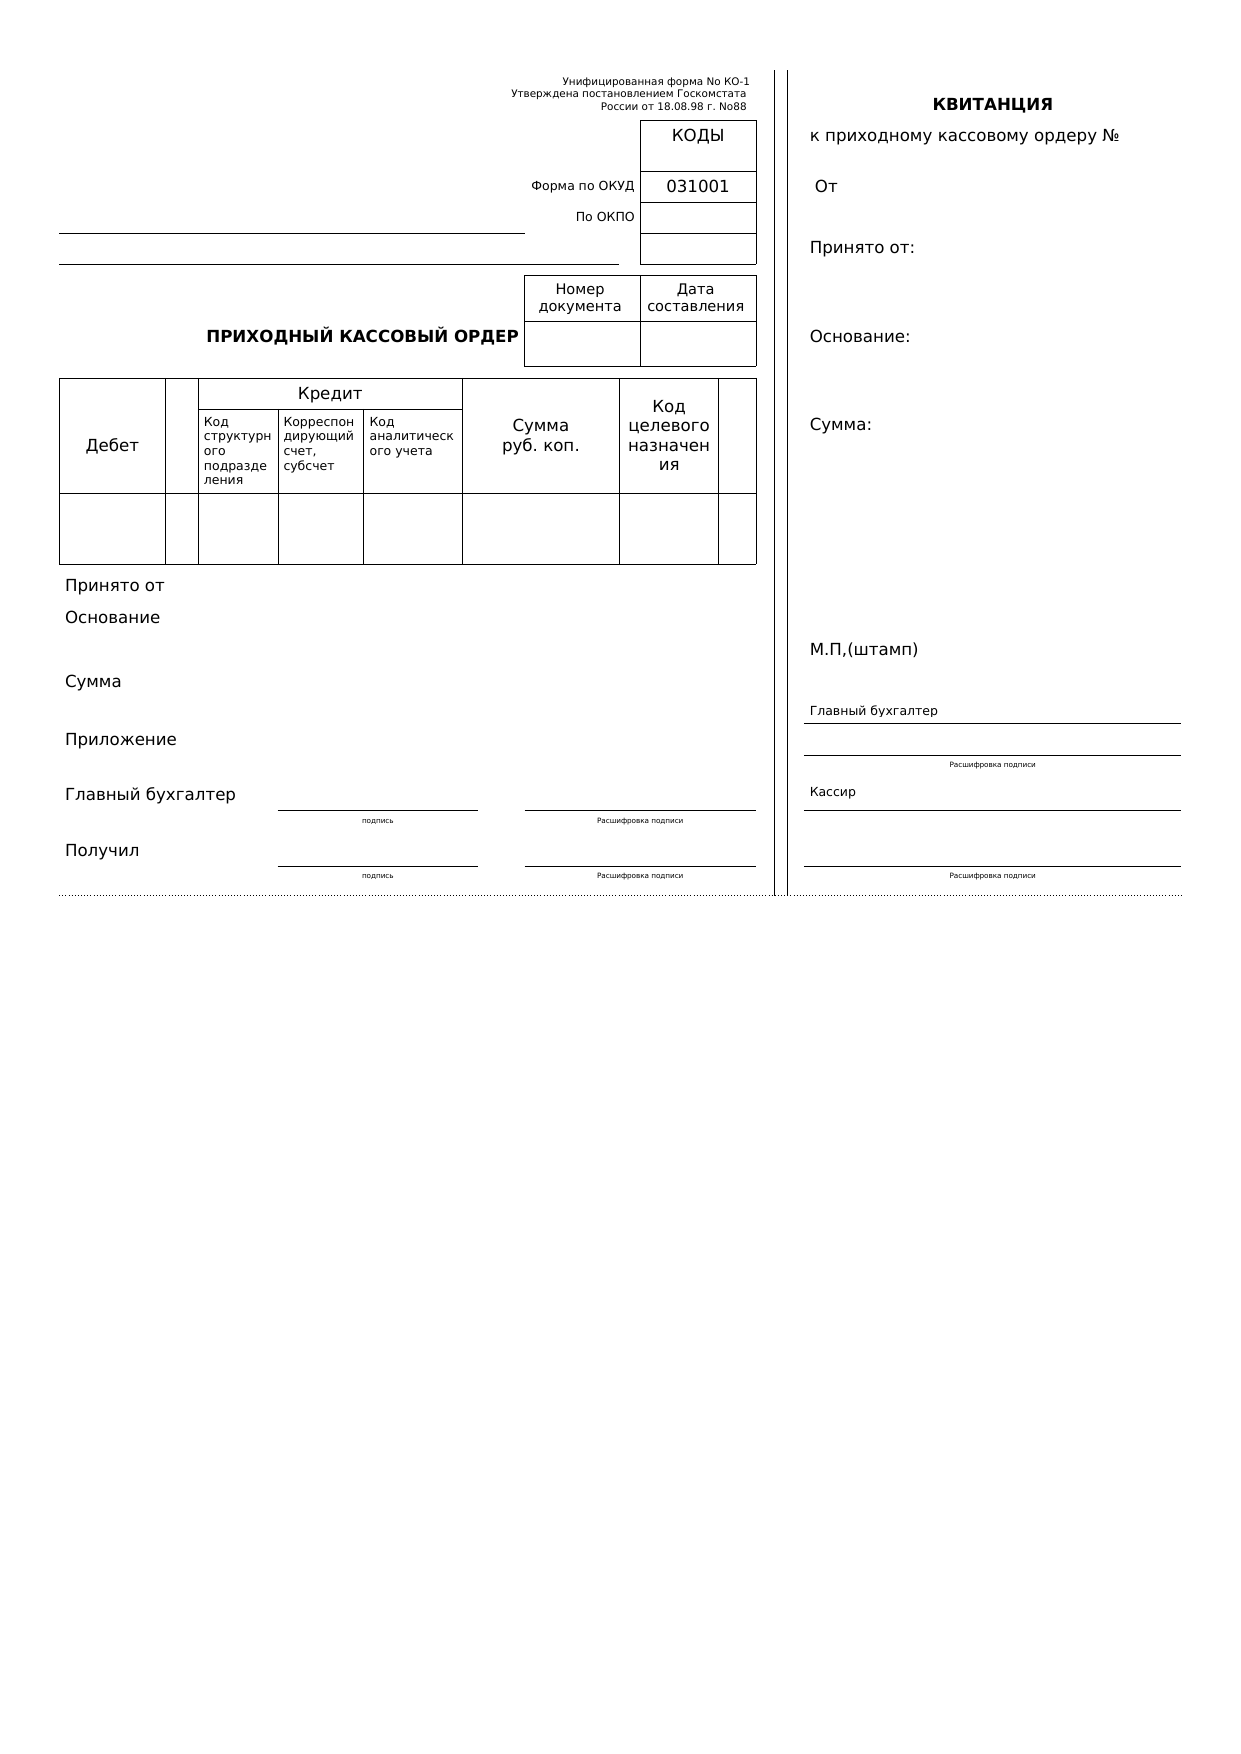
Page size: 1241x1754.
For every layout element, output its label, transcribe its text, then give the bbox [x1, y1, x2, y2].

table_cell подпись [278, 811, 478, 834]
table_cell [641, 203, 756, 232]
table_cell [478, 810, 524, 834]
table_header КВИТАНЦИЯ [804, 70, 1181, 120]
table_cell [165, 810, 198, 834]
table_cell [59, 866, 165, 895]
table_cell [775, 110, 787, 202]
table_cell <company.cco.name> [804, 834, 1181, 866]
table_cell [719, 494, 756, 564]
table_cell Дата составления [641, 276, 756, 321]
table_cell [1068, 633, 1124, 665]
table_cell <document.amount> [893, 409, 1181, 493]
table_cell [620, 494, 718, 564]
table_cell [641, 234, 756, 263]
table_cell [893, 665, 921, 697]
table_cell [59, 810, 165, 834]
table_cell [756, 321, 774, 409]
table_cell [1125, 633, 1181, 665]
table_cell [59, 565, 756, 569]
table_cell [198, 810, 278, 834]
table_cell [166, 379, 198, 493]
table_cell <company.name> [59, 202, 524, 232]
table_cell [775, 264, 787, 321]
table_cell [166, 494, 198, 564]
table_cell [804, 264, 921, 275]
table_cell Получил [59, 834, 278, 866]
table_cell [775, 409, 787, 895]
table_cell [364, 494, 462, 564]
text <for each="document in objects"> [59, 41, 1181, 70]
table_cell Расшифровка подписи [804, 867, 1181, 895]
table_cell [893, 564, 1181, 569]
table_cell [165, 755, 198, 778]
table_cell Код целевого назначения [620, 379, 718, 493]
table_header [775, 70, 787, 110]
table_cell <document.document_base.name> [175, 601, 756, 665]
table_header [756, 70, 774, 110]
table_header [788, 70, 804, 110]
table_cell <document.cash_account.code> [60, 494, 165, 564]
table_cell [478, 778, 524, 810]
table_cell [719, 379, 756, 493]
table_cell <document.corr_account.code> [279, 494, 363, 564]
table_cell [788, 321, 804, 409]
table_cell [804, 665, 893, 697]
table_cell [775, 202, 787, 263]
table_cell [788, 409, 804, 895]
table_cell [59, 755, 165, 778]
table_cell <document.date_document> [641, 322, 756, 366]
table_cell [788, 202, 804, 263]
table_cell <company.cao.name> [525, 778, 756, 810]
table_cell [788, 110, 804, 202]
table_cell [165, 866, 198, 895]
table_cell Расшифровка подписи [804, 756, 1181, 778]
table_cell Номер документа [525, 276, 640, 321]
table_cell [804, 601, 893, 633]
table_cell Принято от: [804, 233, 921, 263]
table_cell КОДЫ [641, 121, 756, 171]
table_cell [478, 866, 524, 895]
table_cell Сумма [59, 665, 165, 697]
table_cell [59, 366, 756, 378]
table_cell [59, 233, 619, 263]
table_cell Основание [59, 601, 174, 633]
table_cell Основание: [804, 321, 921, 366]
table_cell <company.cco.name> [525, 834, 756, 866]
table_cell <document.number_our> [525, 322, 640, 366]
table_cell [198, 866, 278, 895]
table_cell [619, 233, 640, 263]
table_cell ПРИХОДНЫЙ КАССОВЫЙ ОРДЕР [59, 321, 524, 366]
table_cell [788, 264, 804, 321]
table_cell Форма по ОКУД [525, 171, 640, 202]
table_cell [893, 601, 921, 633]
table_cell Корреспондирующий счет, субсчет [279, 410, 363, 493]
table_cell [921, 665, 1012, 697]
text </for> [59, 896, 1181, 920]
table_cell <document.amount> [463, 494, 619, 564]
table_cell [756, 409, 774, 895]
table_cell [893, 275, 921, 321]
table_cell Код структурного подразделения [199, 410, 278, 493]
table_cell [756, 264, 774, 321]
table_cell Кассир [804, 778, 1181, 810]
table_cell подпись [278, 867, 478, 895]
table_cell [775, 321, 787, 409]
table_cell Кредит [199, 379, 462, 409]
table_cell [804, 378, 921, 409]
table_cell [278, 834, 478, 866]
table_cell [804, 275, 893, 321]
table_cell М.П,(штамп) [804, 633, 1012, 665]
table_cell [59, 171, 524, 202]
table_cell [804, 366, 921, 378]
table_cell к приходному кассовому ордеру № <document.number_our> [804, 120, 1181, 171]
table_cell Сумма руб. коп. [463, 379, 619, 493]
table_cell [804, 570, 893, 601]
table_cell <document.from_to_party.name> [175, 570, 756, 601]
table_cell [59, 120, 640, 171]
table_cell <numeral.rubles(float(document.amount))> [165, 665, 756, 723]
table_cell [478, 834, 524, 866]
table_cell От <document.date_document> [804, 171, 1181, 202]
table_cell <company.cao.name> [804, 724, 1181, 754]
table_cell [756, 110, 774, 202]
table_cell Дебет [60, 379, 165, 493]
table_cell [278, 778, 478, 810]
table_cell <document.name> [198, 723, 756, 778]
table_cell [59, 264, 756, 275]
table_header Унифицированная форма No КО-1 Утверждена постановлением Госкомстата России от 18.08.98 г. No88 [59, 70, 756, 120]
table_cell [804, 564, 893, 569]
table_cell [804, 493, 893, 564]
table_cell Главный бухгалтер [59, 778, 278, 810]
table_cell [921, 601, 1181, 633]
table_cell <document.document_base.name> [921, 321, 1181, 409]
table_cell Расшифровка подписи [525, 811, 756, 834]
table_cell [199, 494, 278, 564]
table_cell [1012, 633, 1068, 665]
table_cell [1012, 665, 1181, 697]
table_cell [804, 811, 1181, 834]
table_cell По ОКПО [525, 202, 640, 232]
table_cell Принято от [59, 570, 174, 601]
table_cell Главный бухгалтер [804, 697, 1181, 723]
table_cell Расшифровка подписи [525, 867, 756, 895]
table_cell Приложение [59, 723, 198, 754]
table_cell [804, 202, 1181, 232]
table_cell [893, 570, 1181, 601]
table_cell Сумма: [804, 409, 893, 493]
table_cell Код аналитического учета [364, 410, 462, 493]
table_cell [757, 202, 774, 263]
table_cell [893, 493, 1181, 564]
table_cell [59, 633, 174, 665]
table_cell [59, 275, 524, 321]
table_cell 031001 [641, 172, 756, 202]
table_cell [59, 697, 165, 723]
table_cell <document.from_to_party.name> [921, 233, 1181, 321]
